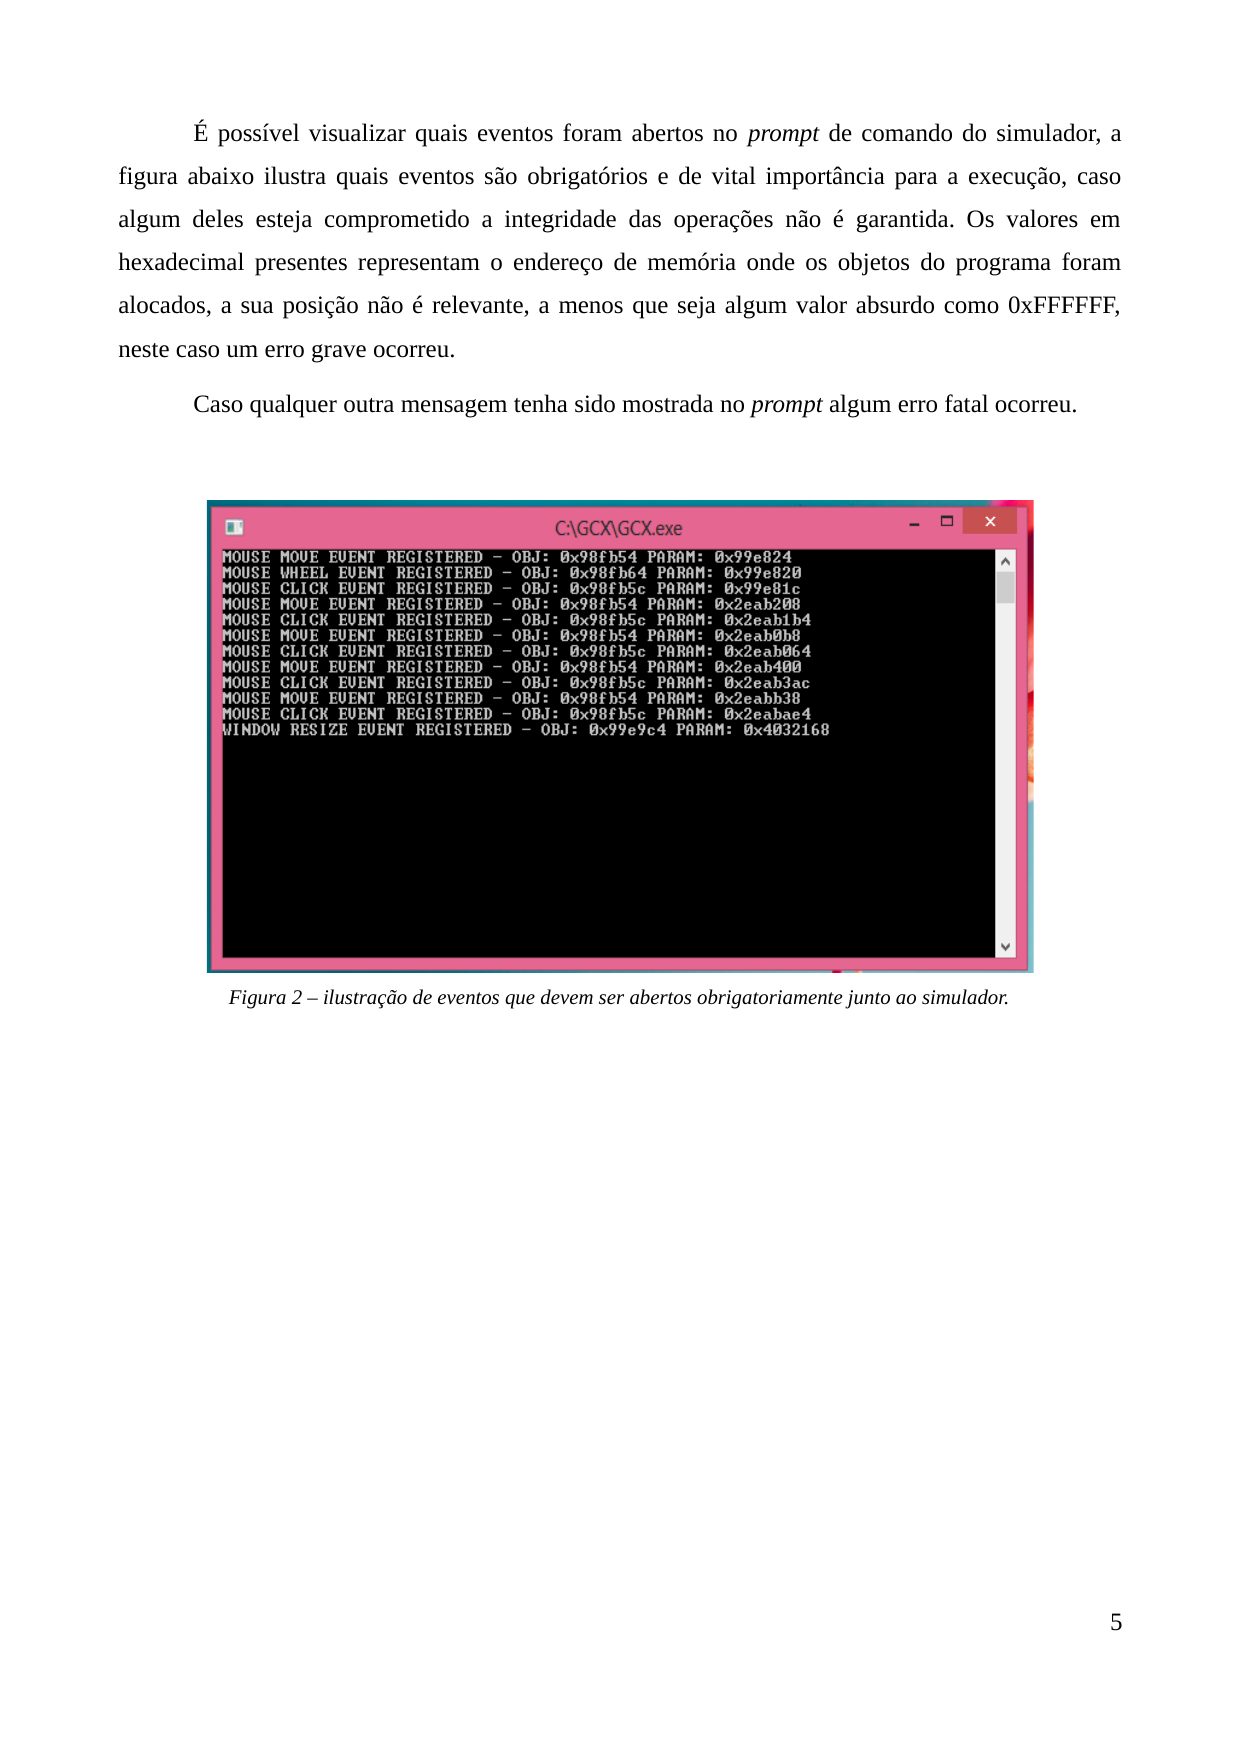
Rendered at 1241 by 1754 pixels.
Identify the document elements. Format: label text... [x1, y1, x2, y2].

text Figura 2 – ilustração de eventos que devem ser abertos obrigatoriamente junto ao simulador. [118, 501, 1122, 1009]
text É possível visualizar quais eventos foram abertos no prompt de comando do simulador, a figura abaixo ilustra quais eventos são obrigatórios e de vital importância para a execução, caso algum deles esteja comprometido a integridade das operações não é garantida. Os valores em hexadecimal presentes representam o endereço de memória onde os objetos do programa foram alocados, a sua posição não é relevante, a menos que seja algum valor absurdo como 0xFFFFFF, neste caso um erro grave ocorreu. [118, 118, 1122, 362]
text Caso qualquer outra mensagem tenha sido mostrada no prompt algum erro fatal ocorreu. [118, 389, 1122, 418]
